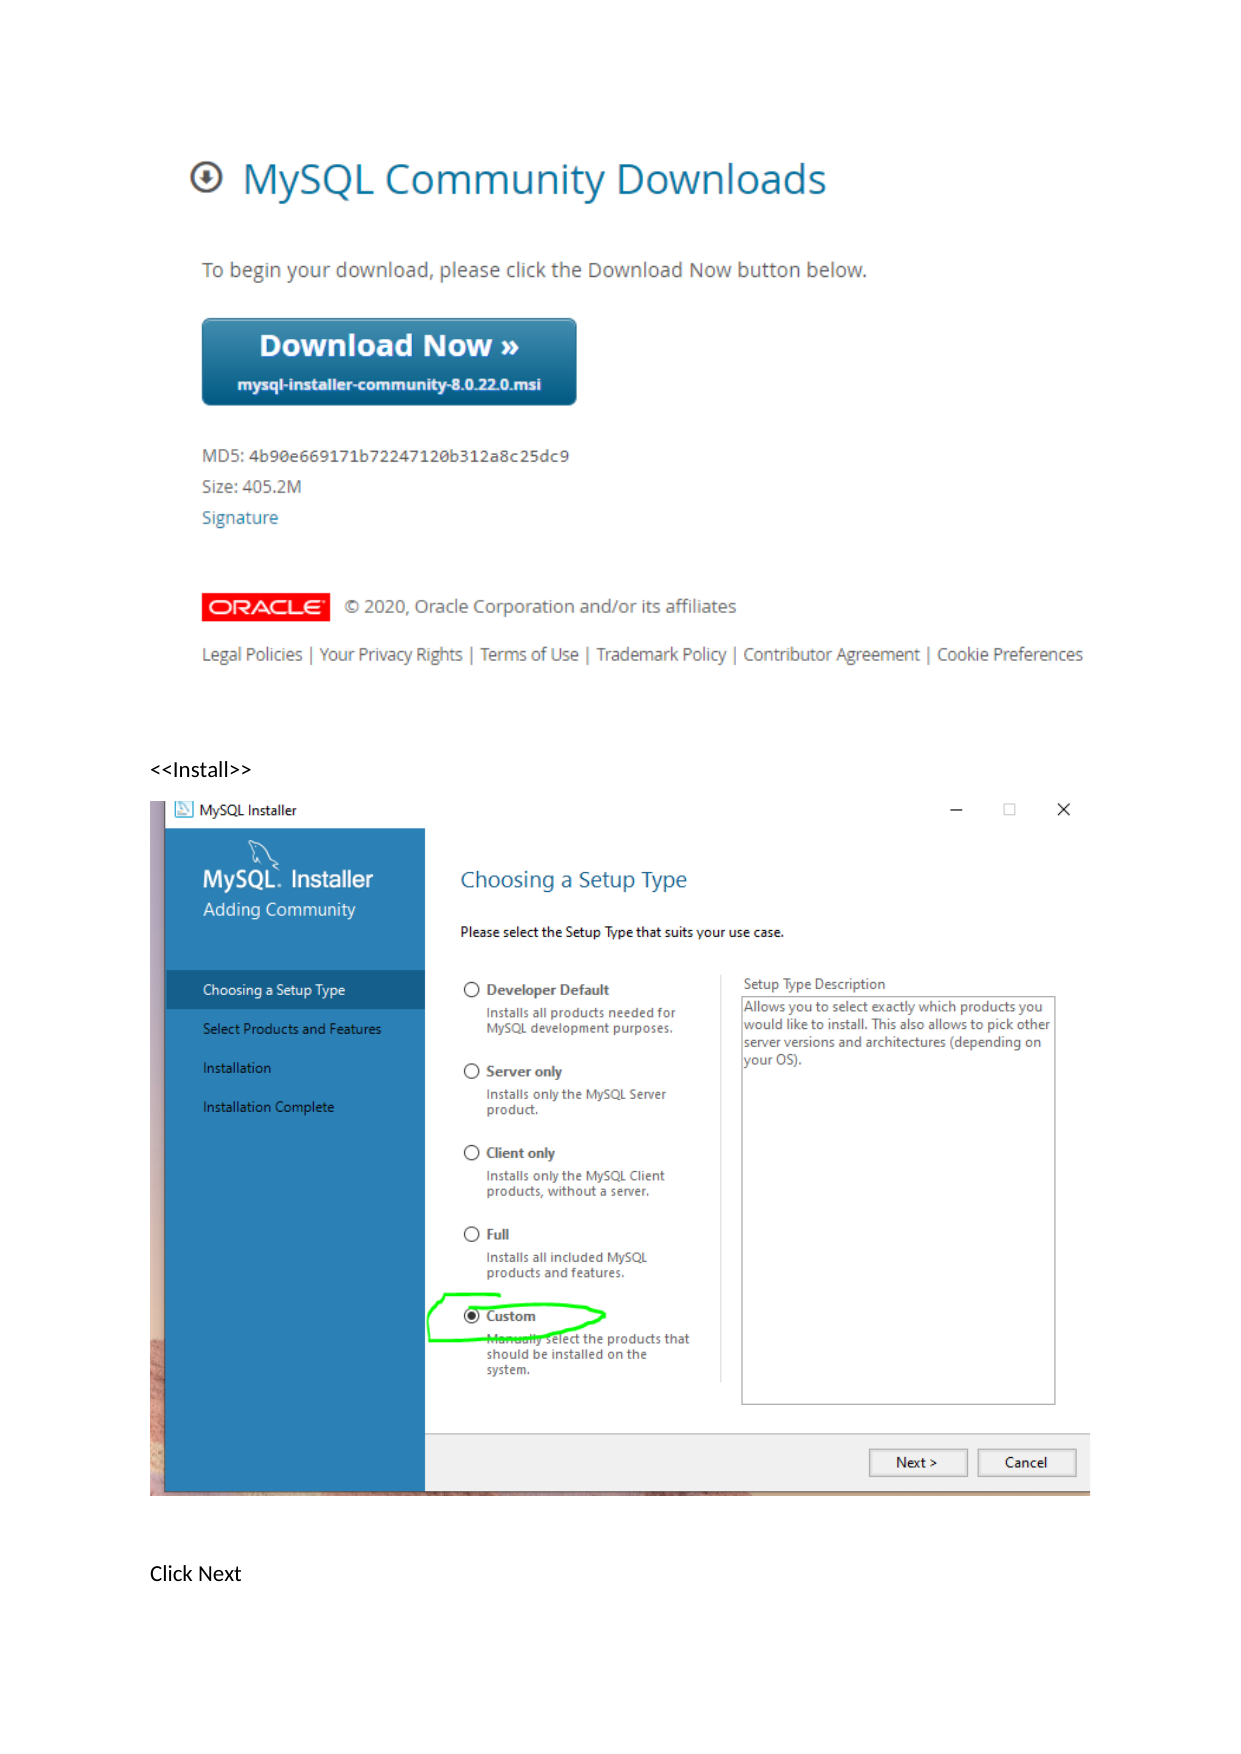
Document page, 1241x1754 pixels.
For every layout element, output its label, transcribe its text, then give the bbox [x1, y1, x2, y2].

text Click Next [150, 1559, 1090, 1587]
text <<Install>> [150, 755, 1090, 783]
